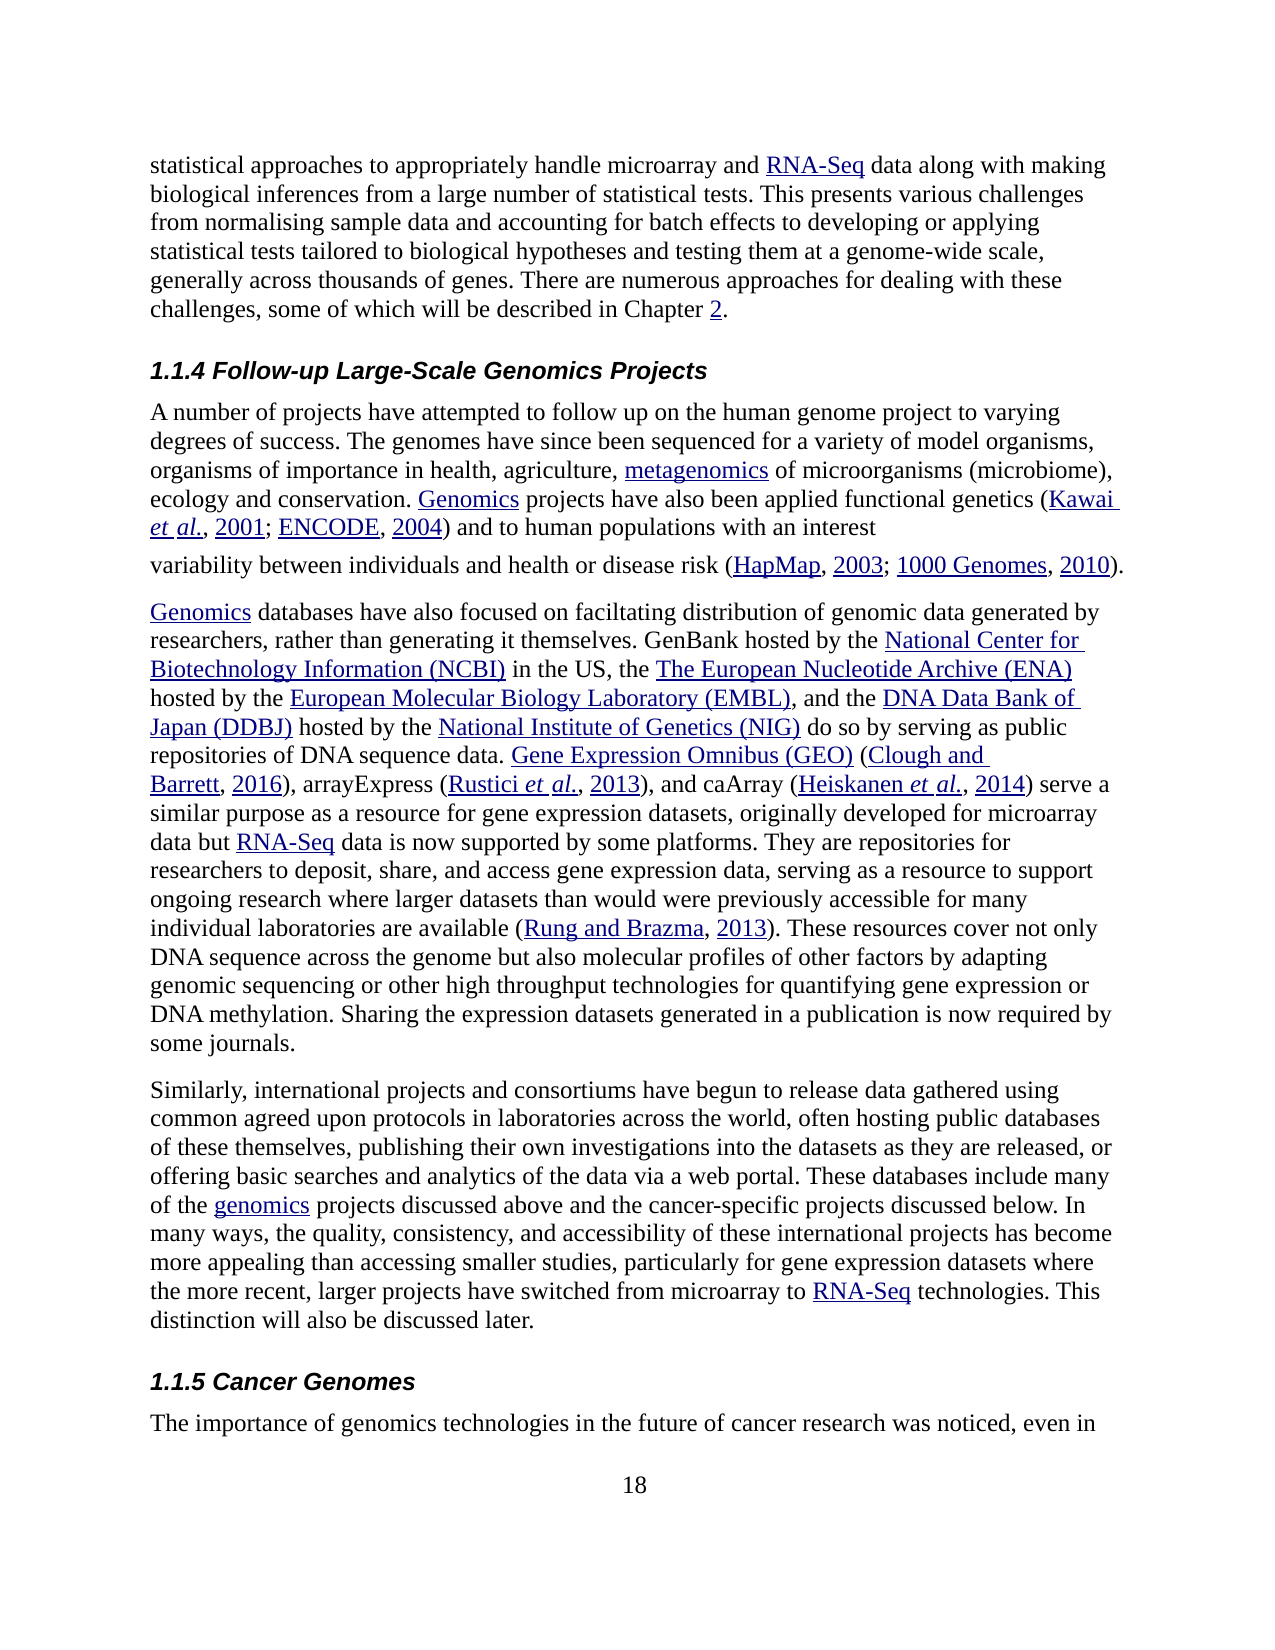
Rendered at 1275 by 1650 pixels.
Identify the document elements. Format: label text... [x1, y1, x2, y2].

text Similarly, international projects and consortiums have begun to release data gathered using common agreed upon protocols in laboratories across the world, often hosting public databases of these themselves, publishing their own investigations into the datasets as they are released, or offering basic searches and analytics of the data via a web portal. These databases include many of the genomics projects discussed above and the cancer-specific projects discussed below. In many ways, the quality, consistency, and accessibility of these international projects has become more appealing than accessing smaller studies, particularly for gene expression datasets where the more recent, larger projects have switched from microarray to RNA-Seq technologies. This distinction will also be discussed later. [150, 1075, 1125, 1333]
text variability between individuals and health or disease risk (HapMap, 2003; 1000 Genomes, 2010). [150, 550, 1125, 579]
subtitle 1.1.4 Follow-up Large-Scale Genomics Projects [150, 356, 1125, 385]
text Genomics databases have also focused on faciltating distribution of genomic data generated by researchers, rather than generating it themselves. GenBank hosted by the National Center for Biotechnology Information (NCBI) in the US, the The European Nucleotide Archive (ENA) hosted by the European Molecular Biology Laboratory (EMBL), and the DNA Data Bank of Japan (DDBJ) hosted by the National Institute of Genetics (NIG) do so by serving as public repositories of DNA sequence data. Gene Expression Omnibus (GEO) (Clough and Barrett, 2016), arrayExpress (Rustici et al., 2013), and caArray (Heiskanen et al., 2014) serve a similar purpose as a resource for gene expression datasets, originally developed for microarray data but RNA-Seq data is now supported by some platforms. They are repositories for researchers to deposit, share, and access gene expression data, serving as a resource to support ongoing research where larger datasets than would were previously accessible for many individual laboratories are available (Rung and Brazma, 2013). These resources cover not only DNA sequence across the genome but also molecular profiles of other factors by adapting genomic sequencing or other high throughput technologies for quantifying gene expression or DNA methylation. Sharing the expression datasets generated in a publication is now required by some journals. [150, 597, 1125, 1057]
text statistical approaches to appropriately handle microarray and RNA-Seq data along with making biological inferences from a large number of statistical tests. This presents various challenges from normalising sample data and accounting for batch effects to developing or applying statistical tests tailored to biological hypotheses and testing them at a genome-wide scale, generally across thousands of genes. There are numerous approaches for dealing with these challenges, some of which will be described in Chapter 2. [150, 150, 1125, 322]
text The importance of genomics technologies in the future of cancer research was noticed, even in [150, 1408, 1125, 1437]
text A number of projects have attempted to follow up on the human genome project to varying degrees of success. The genomes have since been sequenced for a variety of model organisms, organisms of importance in health, agriculture, metagenomics of microorganisms (microbiome), ecology and conservation. Genomics projects have also been applied functional genetics (Kawai et al., 2001; ENCODE, 2004) and to human populations with an interest [150, 397, 1125, 541]
subtitle 1.1.5 Cancer Genomes [150, 1367, 1125, 1396]
